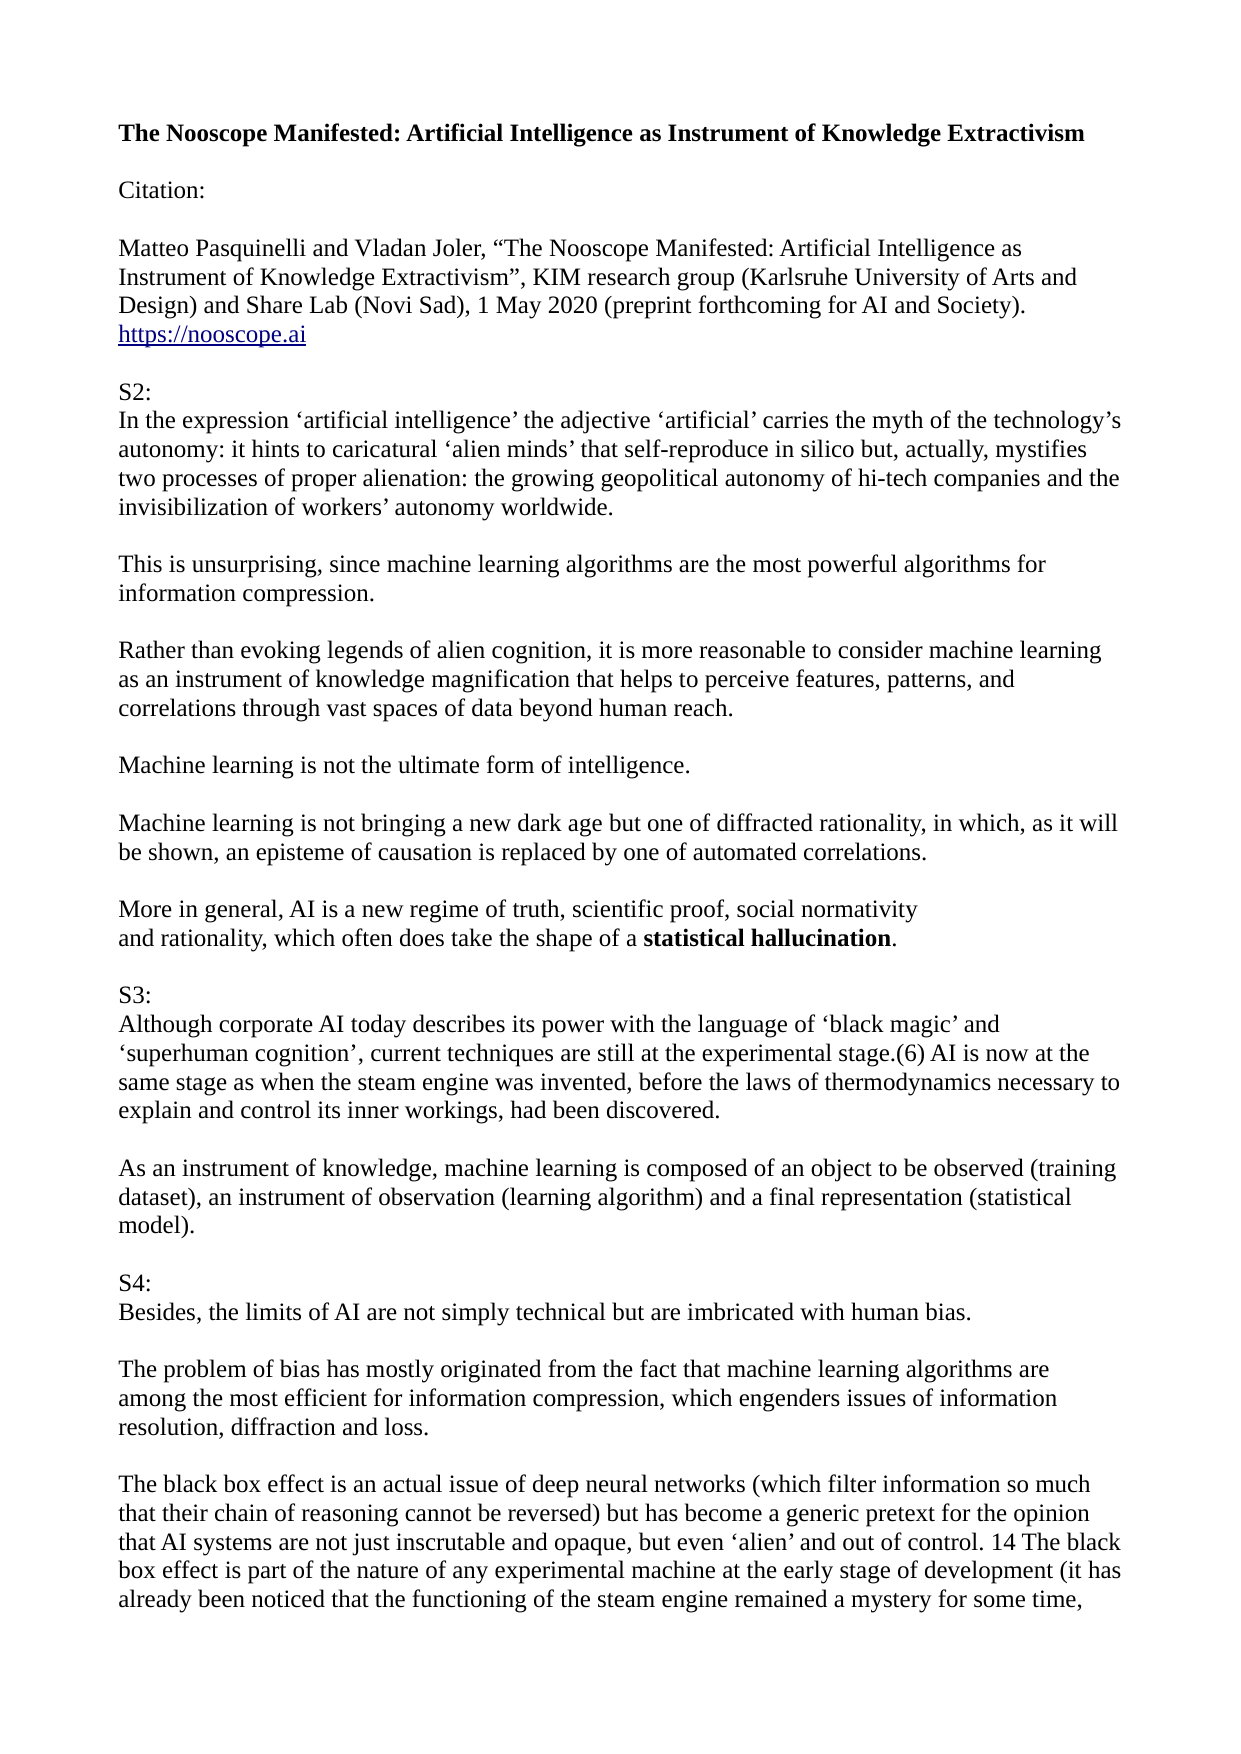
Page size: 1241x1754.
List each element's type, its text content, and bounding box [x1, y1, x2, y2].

text Although corporate AI today describes its power with the language of ‘black magic’ and ‘superhuman cognition’, current techniques are still at the experimental stage.(6) AI is now at the same stage as when the steam engine was invented, before the laws of thermodynamics necessary to explain and control its inner workings, had been discovered. [118, 1009, 1122, 1124]
text Matteo Pasquinelli and Vladan Joler, “The Nooscope Manifested: Artificial Intelligence as Instrument of Knowledge Extractivism”, KIM research group (Karlsruhe University of Arts and Design) and Share Lab (Novi Sad), 1 May 2020 (preprint forthcoming for AI and Society). https://nooscope.ai [118, 233, 1122, 348]
text In the expression ‘artificial intelligence’ the adjective ‘artificial’ carries the myth of the technology’s autonomy: it hints to caricatural ‘alien minds’ that self-reproduce in silico but, actually, mystifies two processes of proper alienation: the growing geopolitical autonomy of hi-tech companies and the invisibilization of workers’ autonomy worldwide. [118, 406, 1122, 521]
text The problem of bias has mostly originated from the fact that machine learning algorithms are among the most efficient for information compression, which engenders issues of information resolution, diffraction and loss. [118, 1354, 1122, 1441]
text As an instrument of knowledge, machine learning is composed of an object to be observed (training dataset), an instrument of observation (learning algorithm) and a final representation (statistical model). [118, 1153, 1122, 1239]
text and rationality, which often does take the shape of a statistical hallucination. [118, 923, 1122, 952]
text S3: [118, 981, 1122, 1009]
text Machine learning is not the ultimate form of intelligence. [118, 751, 1122, 779]
text This is unsurprising, since machine learning algorithms are the most powerful algorithms for information compression. [118, 549, 1122, 607]
text Machine learning is not bringing a new dark age but one of diffracted rationality, in which, as it will be shown, an episteme of causation is replaced by one of automated correlations. [118, 808, 1122, 866]
text S4: [118, 1268, 1122, 1297]
text The black box effect is an actual issue of deep neural networks (which filter information so much that their chain of reasoning cannot be reversed) but has become a generic pretext for the opinion that AI systems are not just inscrutable and opaque, but even ‘alien’ and out of control. 14 The black box effect is part of the nature of any experimental machine at the early stage of development (it has already been noticed that the functioning of the steam engine remained a mystery for some time, [118, 1469, 1122, 1613]
text Citation: [118, 176, 1122, 204]
text The Nooscope Manifested: Artificial Intelligence as Instrument of Knowledge Extractivism [118, 118, 1122, 147]
text Rather than evoking legends of alien cognition, it is more reasonable to consider machine learning as an instrument of knowledge magnification that helps to perceive features, patterns, and correlations through vast spaces of data beyond human reach. [118, 636, 1122, 722]
text More in general, AI is a new regime of truth, scientific proof, social normativity [118, 894, 1122, 923]
text S2: [118, 377, 1122, 406]
text Besides, the limits of AI are not simply technical but are imbricated with human bias. [118, 1297, 1122, 1326]
